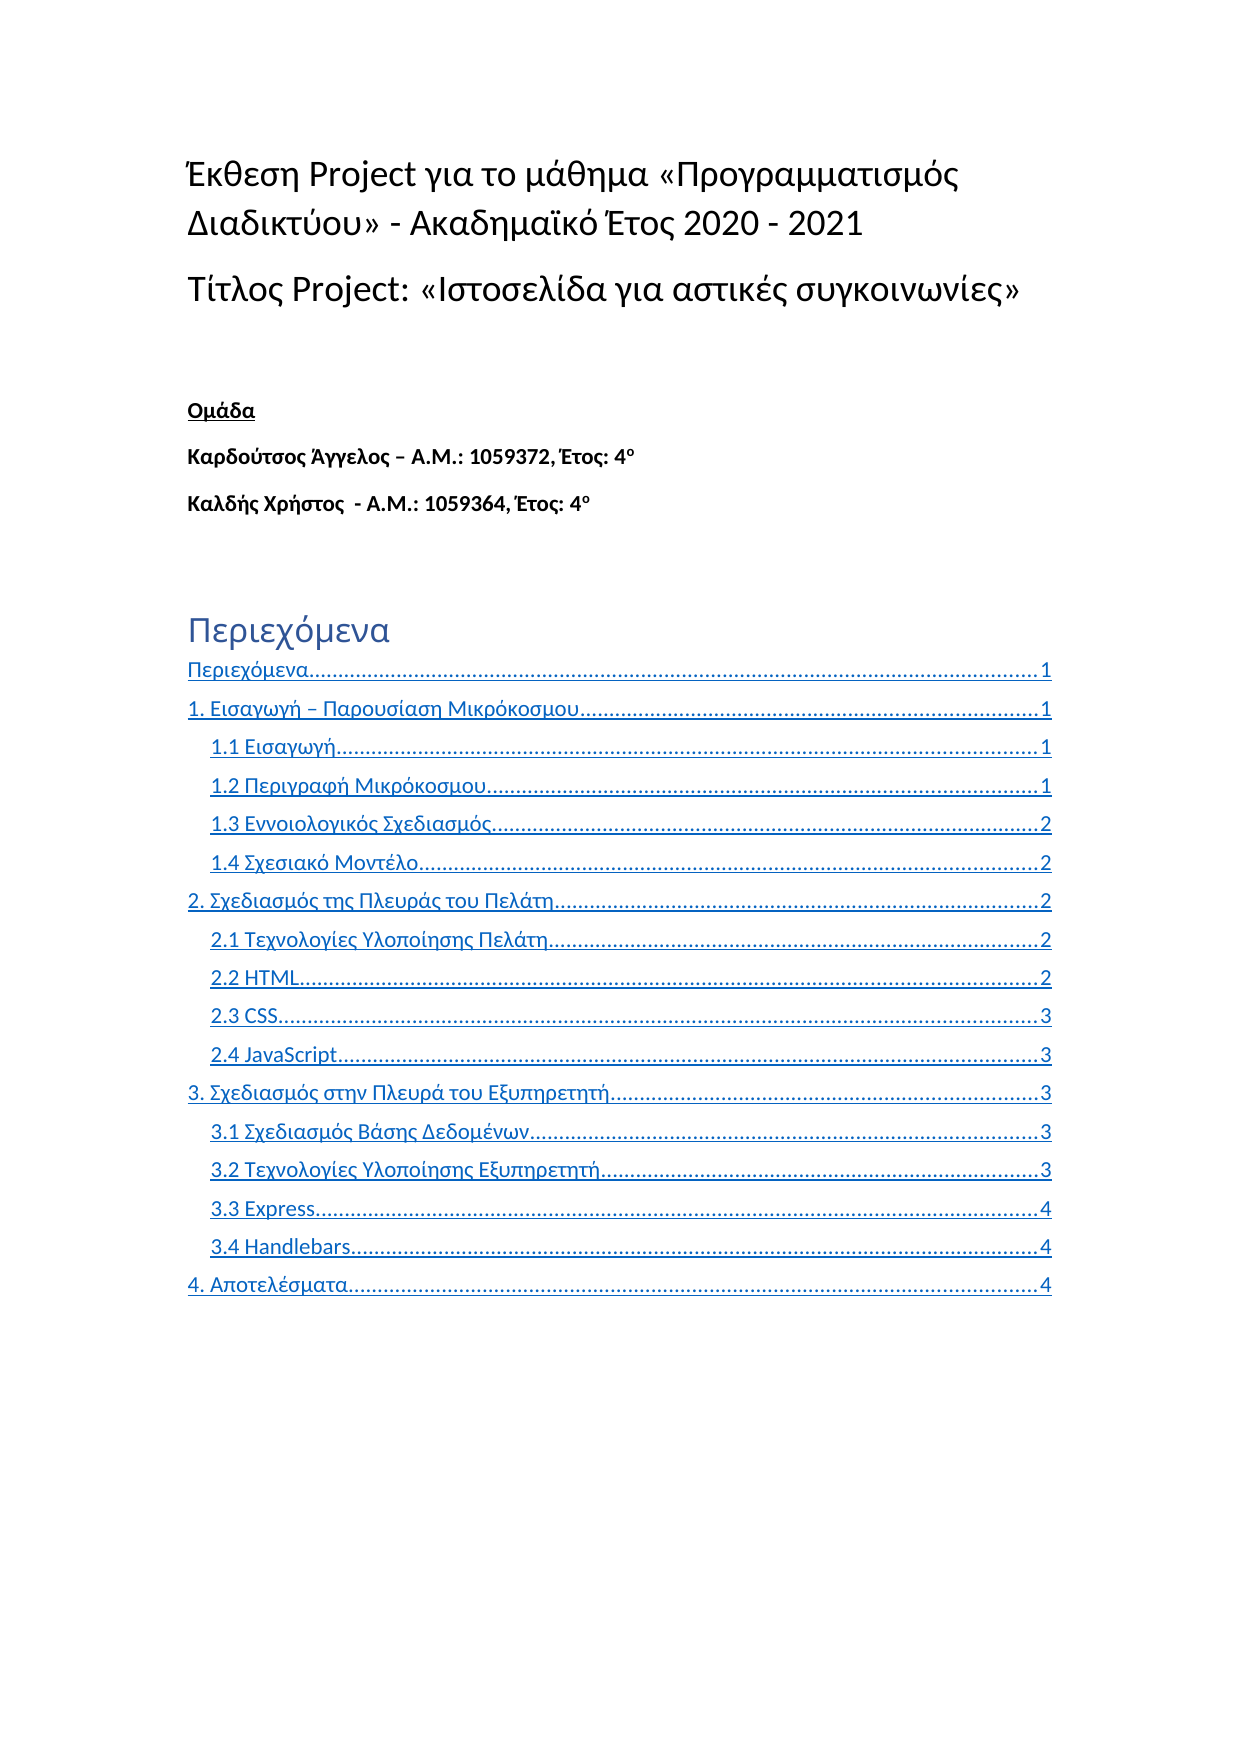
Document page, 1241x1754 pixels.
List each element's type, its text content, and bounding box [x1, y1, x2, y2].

text 3.2 Τεχνολογίες Υλοποίησης Εξυπηρετητή 3 [210, 1155, 1053, 1183]
text 3. Σχεδιασμός στην Πλευρά του Εξυπηρετητή 3 [187, 1078, 1053, 1106]
text Καλδής Χρήστος - Α.Μ.: 1059364, Έτος: 4ο [187, 489, 1053, 517]
text Ομάδα [187, 396, 1053, 424]
text 2.3 CSS 3 [210, 1002, 1053, 1029]
text 4. Αποτελέσματα 4 [187, 1271, 1053, 1299]
text 2.2 HTML 2 [210, 963, 1053, 991]
text 1.1 Εισαγωγή 1 [210, 732, 1053, 761]
text 3.3 Express 4 [210, 1194, 1053, 1222]
text 1.4 Σχεσιακό Μοντέλο 2 [210, 848, 1053, 876]
text Περιεχόμενα 1 [187, 656, 1053, 684]
text Καρδούτσος Άγγελος – Α.Μ.: 1059372, Έτος: 4ο [187, 442, 1053, 470]
text Τίτλος Project: «Ιστοσελίδα για αστικές συγκοινωνίες» [187, 264, 1053, 310]
text 2.1 Τεχνολογίες Υλοποίησης Πελάτη 2 [210, 925, 1053, 953]
subtitle Περιεχόμενα [187, 607, 1053, 652]
text Έκθεση Project για το μάθημα «Προγραμματισμός Διαδικτύου» - Ακαδημαϊκό Έτος 2020 - 2021 [187, 150, 1053, 245]
text 2.4 JavaScript 3 [210, 1040, 1053, 1068]
text 3.1 Σχεδιασμός Βάσης Δεδομένων 3 [210, 1117, 1053, 1145]
text 3.4 Handlebars 4 [210, 1232, 1053, 1260]
text 1.2 Περιγραφή Μικρόκοσμου 1 [210, 771, 1053, 799]
text 1.3 Εννοιολογικός Σχεδιασμός 2 [210, 809, 1053, 837]
text 1. Εισαγωγή – Παρουσίαση Μικρόκοσμου 1 [187, 694, 1053, 722]
text 2. Σχεδιασμός της Πλευράς του Πελάτη 2 [187, 886, 1053, 914]
